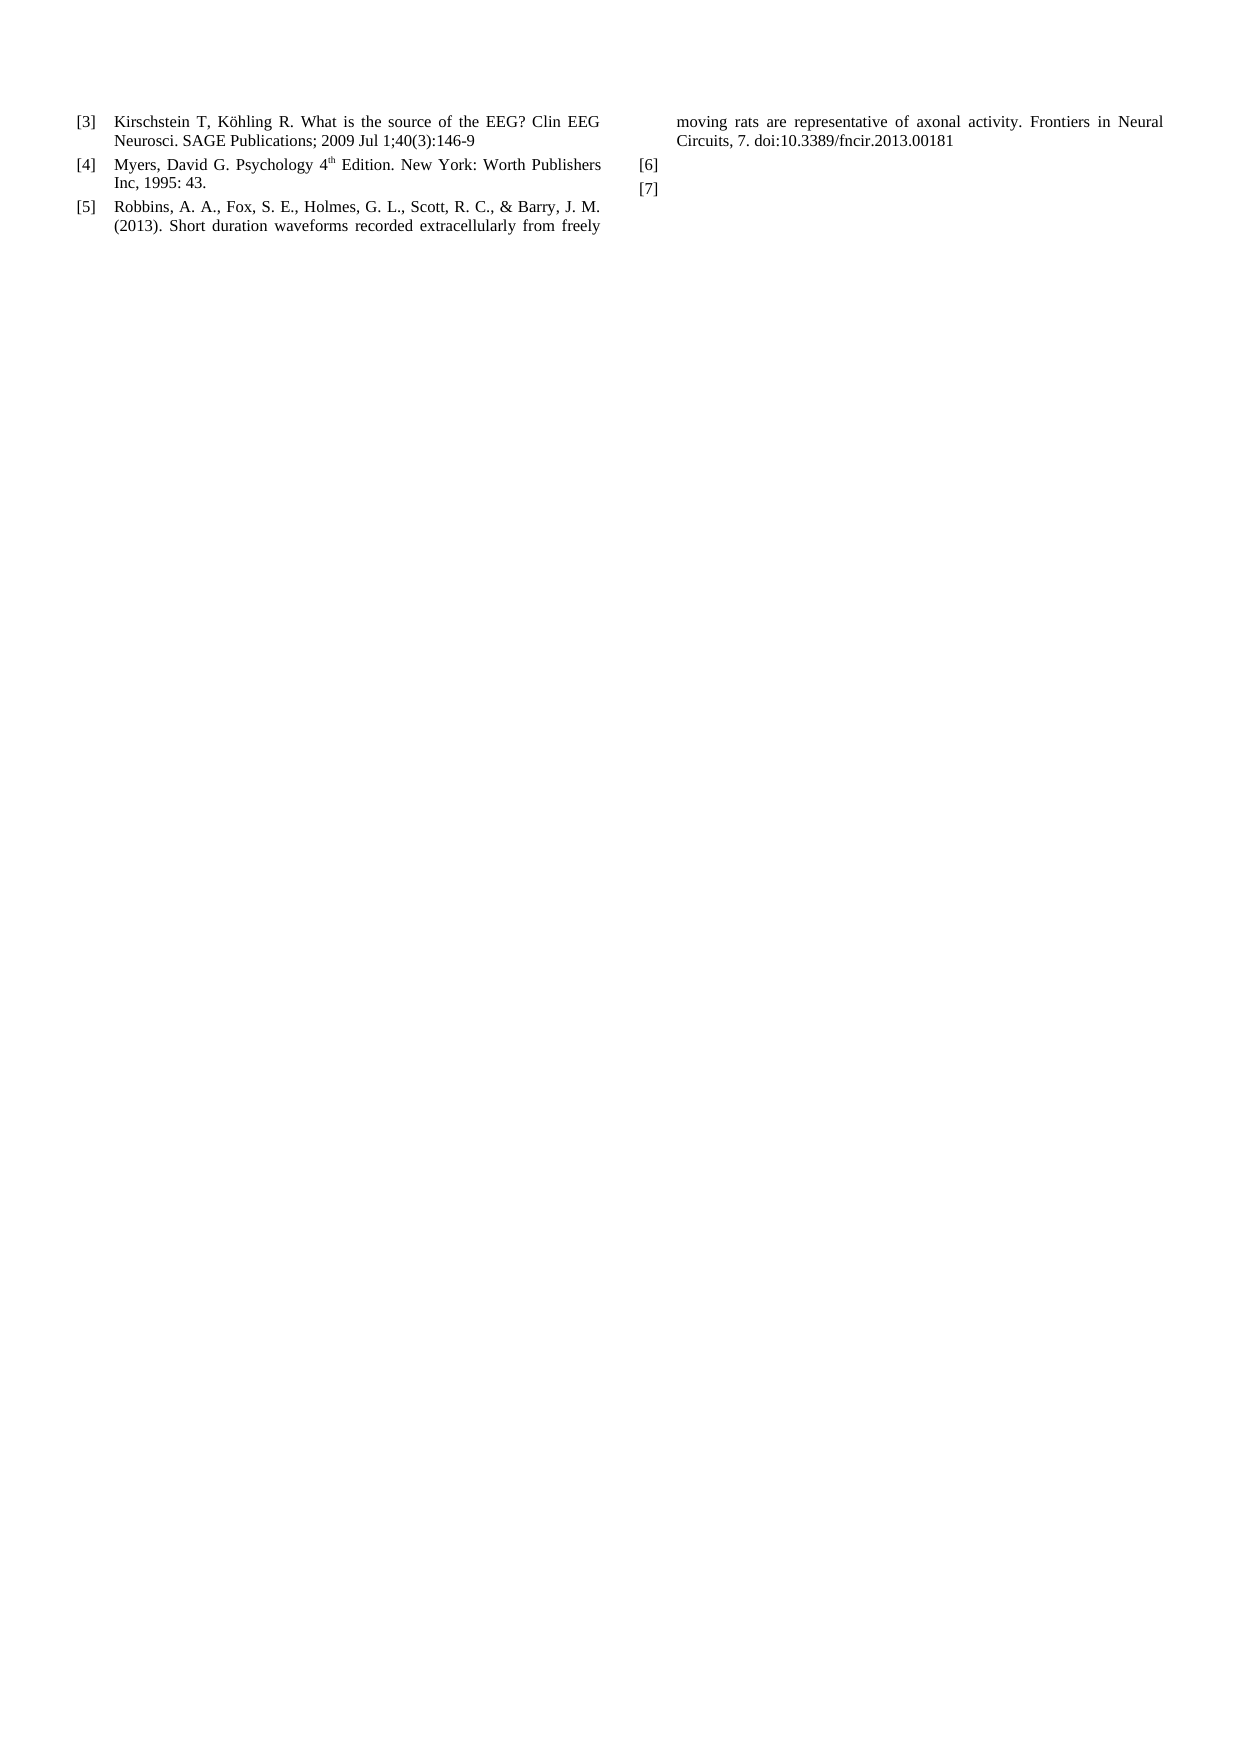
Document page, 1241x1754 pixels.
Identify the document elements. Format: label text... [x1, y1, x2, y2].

list Myers, David G. Psychology 4th Edition. New York: Worth Publishers Inc, 1995: 43. [76, 155, 601, 193]
list moving rats are representative of axonal activity. Frontiers in Neural Circuits, 7. doi:10.3389/fncir.2013.00181 [639, 112, 1164, 150]
list Robbins, A. A., Fox, S. E., Holmes, G. L., Scott, R. C., & Barry, J. M. (2013). Short duration waveforms recorded extracellularly from freely [76, 198, 601, 235]
list Kirschstein T, Köhling R. What is the source of the EEG? Clin EEG Neurosci. SAGE Publications; 2009 Jul 1;40(3):146-9 [76, 112, 601, 150]
